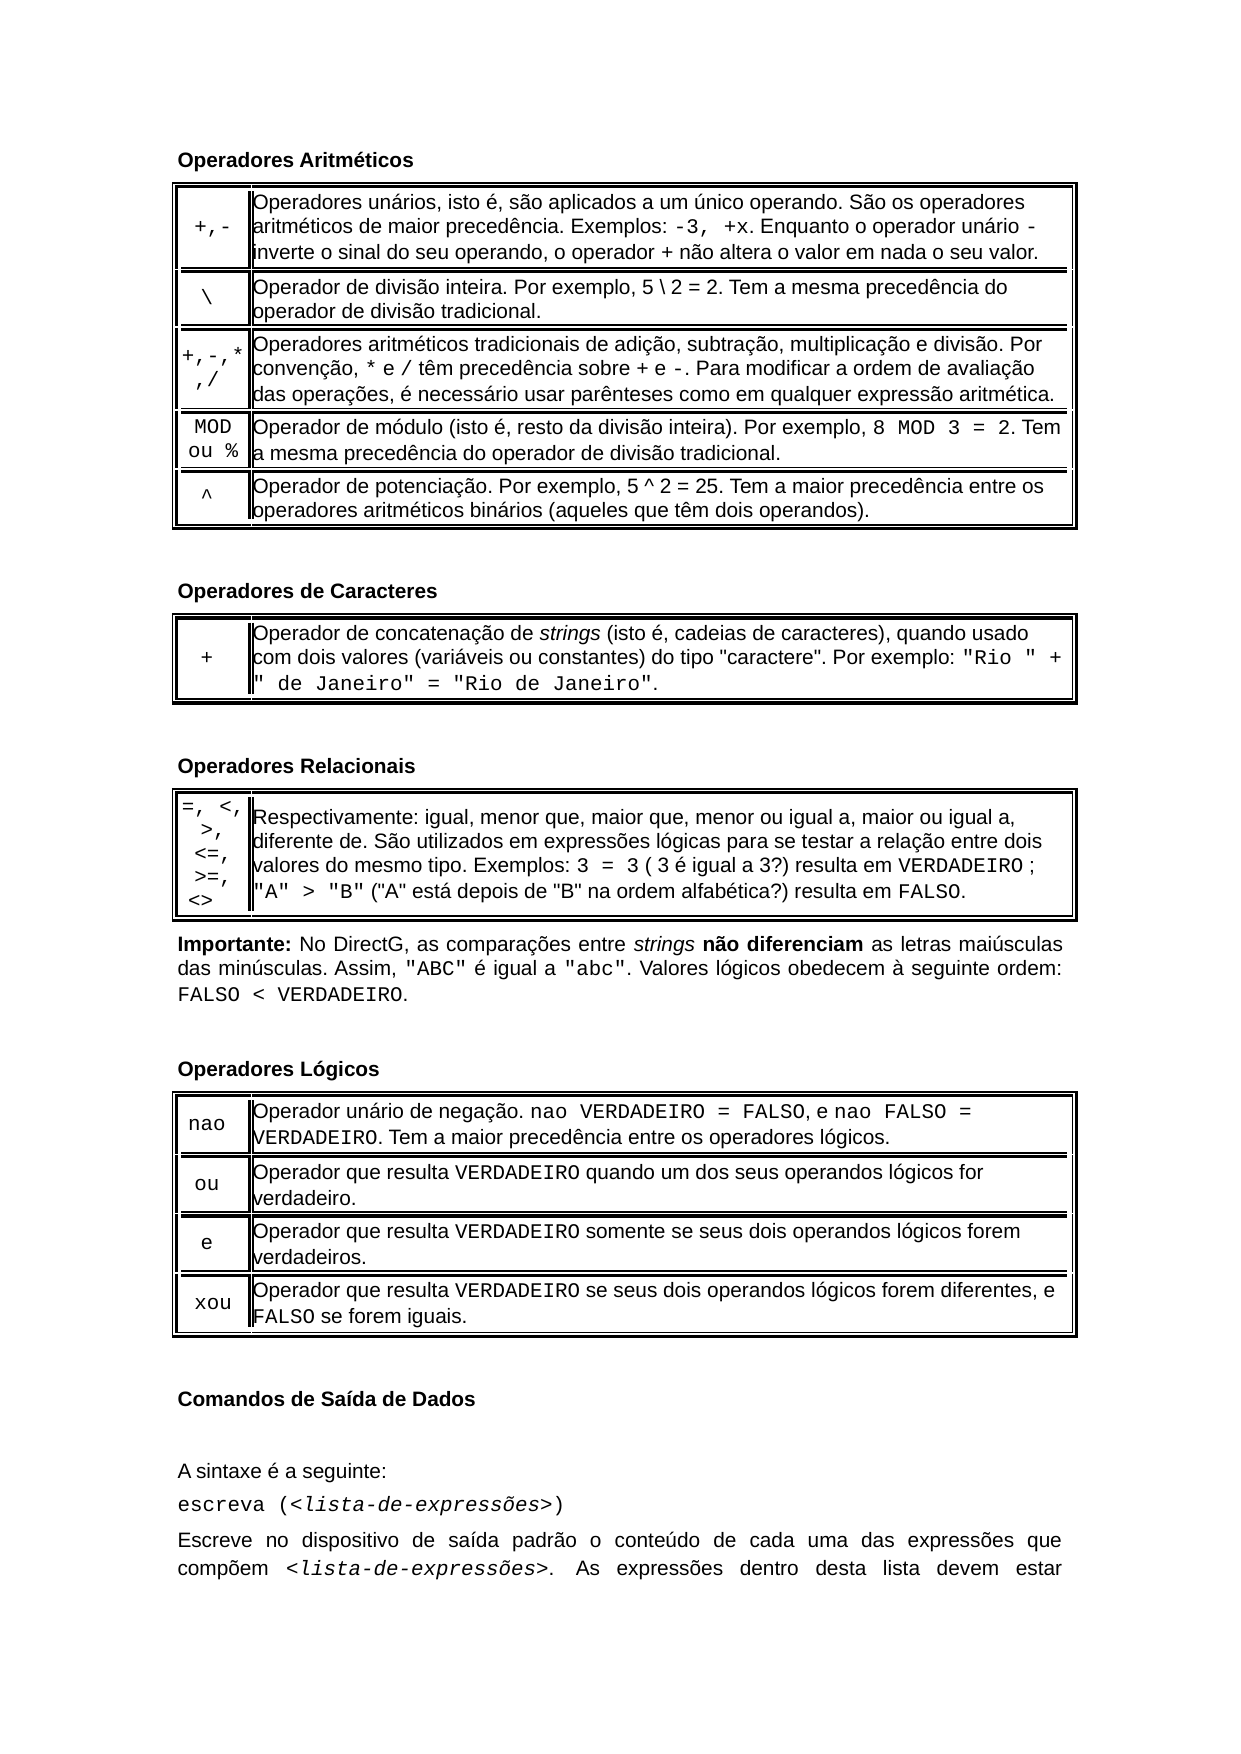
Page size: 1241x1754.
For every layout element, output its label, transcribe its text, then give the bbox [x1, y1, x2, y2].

text Operadores de Caracteres [177, 579, 1063, 603]
table_cell ^ [175, 467, 251, 524]
table_cell Operador que resulta VERDADEIRO se seus dois operandos lógicos forem diferentes, e FALSO se forem iguais. [251, 1270, 1075, 1331]
text Operadores Lógicos [177, 1057, 1063, 1081]
table_header =, <, >, <=, >=, <> [178, 794, 251, 915]
table_cell MOD ou % [175, 408, 251, 467]
text Comandos de Saída de Dados [177, 1386, 1063, 1410]
text escreva (<lista-de-expressões>) [177, 1494, 1063, 1517]
table_cell Operador que resulta VERDADEIRO quando um dos seus operandos lógicos for verdadeiro. [251, 1152, 1075, 1211]
table_cell \ [175, 267, 251, 324]
table_cell Operador de potenciação. Por exemplo, 5 ^ 2 = 25. Tem a maior precedência entre os operadores aritméticos binários (aqueles que têm dois operandos). [251, 467, 1075, 524]
table_header + [178, 620, 251, 698]
table_cell Operadores aritméticos tradicionais de adição, subtração, multiplicação e divisão. Por convenção, * e / têm precedência sobre + e -. Para modificar a ordem de avaliação das operações, é necessário usar parênteses como em qualquer expressão aritmética. [251, 324, 1075, 407]
table_header Operador unário de negação. nao VERDADEIRO = FALSO, e nao FALSO = VERDADEIRO. Tem a maior precedência entre os operadores lógicos. [251, 1093, 1075, 1152]
table_header nao [178, 1097, 251, 1152]
table_cell +,-,*,/ [175, 324, 251, 407]
table_cell Operador de módulo (isto é, resto da divisão inteira). Por exemplo, 8 MOD 3 = 2. Tem a mesma precedência do operador de divisão tradicional. [251, 408, 1075, 467]
table_cell Operador que resulta VERDADEIRO somente se seus dois operandos lógicos forem verdadeiros. [251, 1211, 1075, 1270]
text Operadores Aritméticos [177, 148, 1063, 172]
table_header +,- [178, 188, 251, 267]
text Importante: No DirectG, as comparações entre strings não diferenciam as letras maiúsculas das minúsculas. Assim, "ABC" é igual a "abc". Valores lógicos obedecem à seguinte ordem: FALSO < VERDADEIRO. [177, 932, 1063, 1008]
text Escreve no dispositivo de saída padrão o conteúdo de cada uma das expressões que compõem <lista-de-expressões>. As expressões dentro desta lista devem estar [177, 1528, 1063, 1581]
table_header Operador de concatenação de strings (isto é, cadeias de caracteres), quando usado com dois valores (variáveis ou constantes) do tipo "caractere". Por exemplo: "Rio " + " de Janeiro" = "Rio de Janeiro". [251, 615, 1075, 698]
text Operadores Relacionais [177, 753, 1063, 777]
text A sintaxe é a seguinte: [177, 1459, 1063, 1483]
table_cell xou [175, 1270, 251, 1331]
table_cell Operador de divisão inteira. Por exemplo, 5 \ 2 = 2. Tem a mesma precedência do operador de divisão tradicional. [251, 267, 1075, 324]
table_header Operadores unários, isto é, são aplicados a um único operando. São os operadores aritméticos de maior precedência. Exemplos: -3, +x. Enquanto o operador unário - inverte o sinal do seu operando, o operador + não altera o valor em nada o seu valor. [251, 184, 1075, 267]
table_header Respectivamente: igual, menor que, maior que, menor ou igual a, maior ou igual a, diferente de. São utilizados em expressões lógicas para se testar a relação entre dois valores do mesmo tipo. Exemplos: 3 = 3 ( 3 é igual a 3?) resulta em VERDADEIRO ; "A" > "B" ("A" está depois de "B" na ordem alfabética?) resulta em FALSO. [251, 790, 1075, 915]
table_cell ou [175, 1152, 251, 1211]
table_cell e [175, 1211, 251, 1270]
